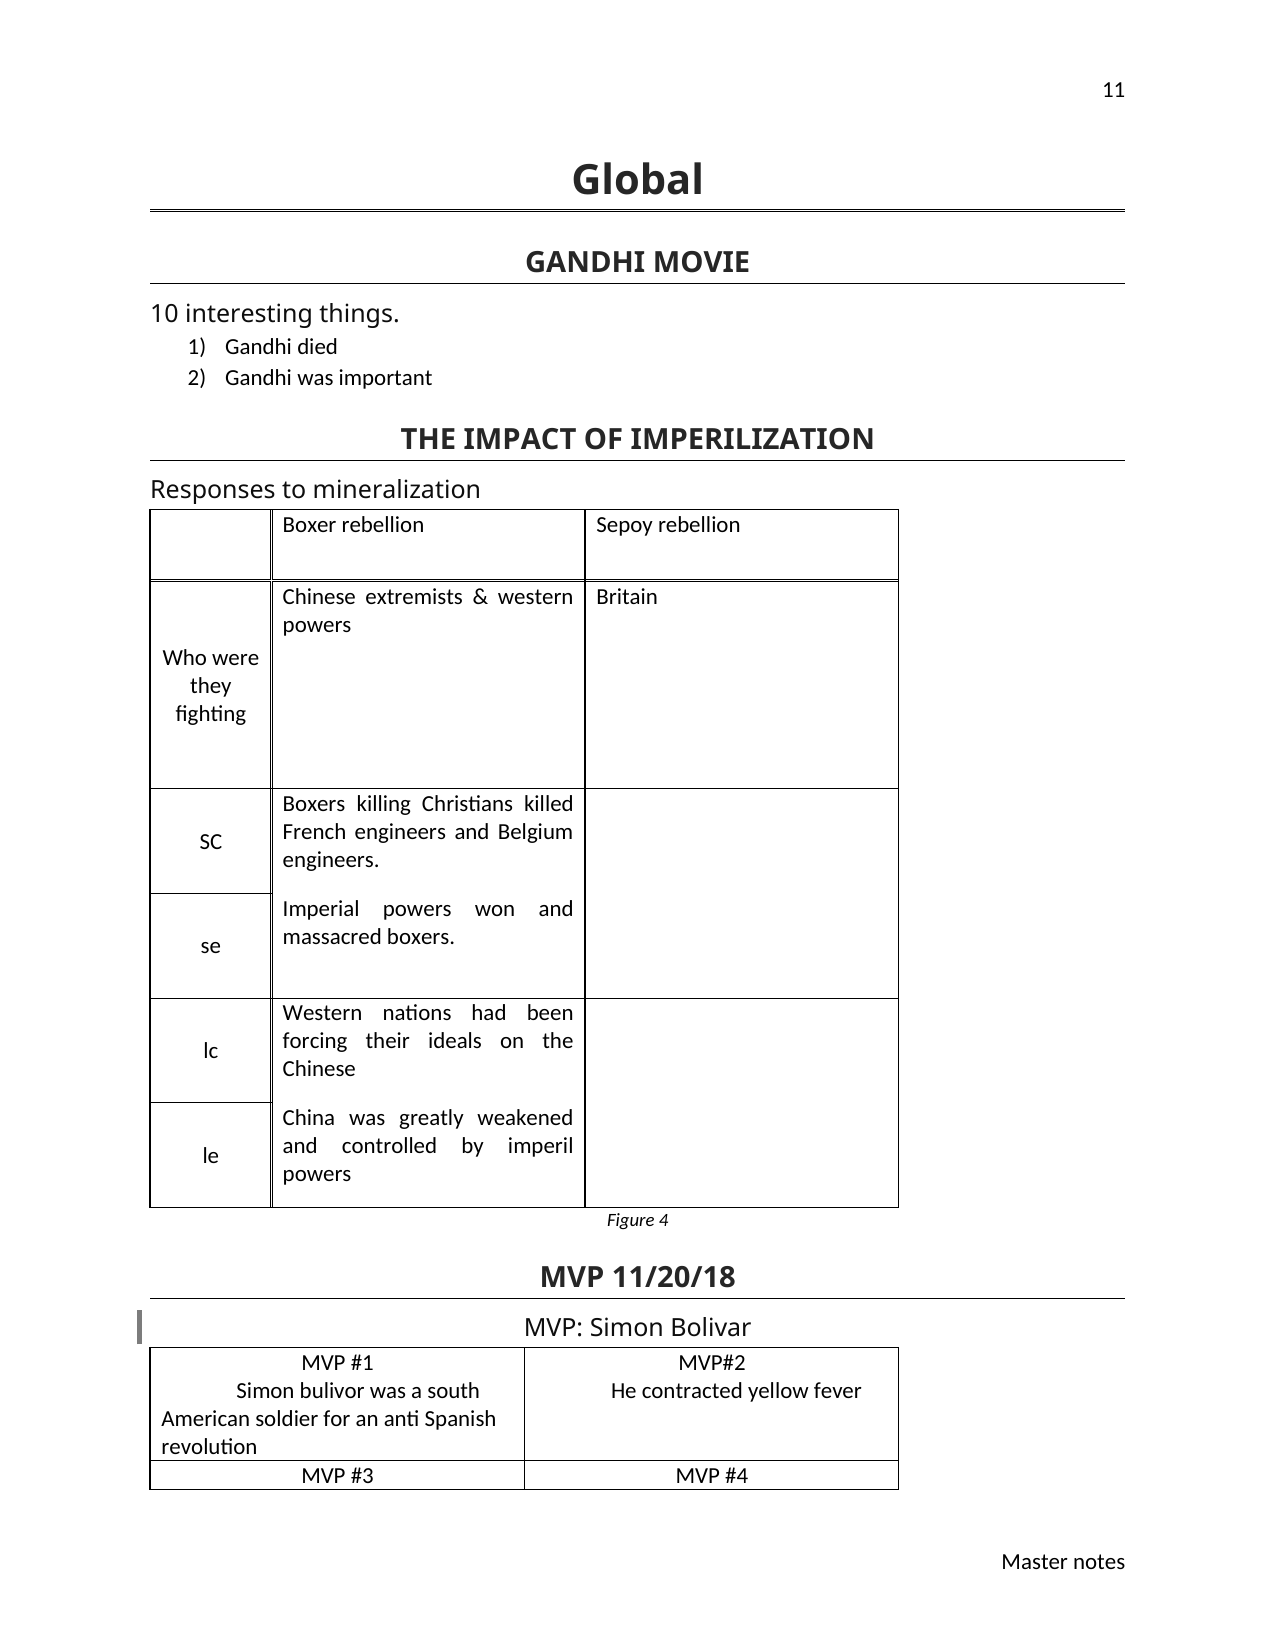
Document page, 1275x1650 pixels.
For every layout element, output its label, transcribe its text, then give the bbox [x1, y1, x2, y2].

subtitle MVP: Simon Bolivar [150, 1310, 1125, 1344]
table_cell [586, 893, 898, 997]
table_header MVP #1 Simon bulivor was a south American soldier for an anti Spanish revolution [151, 1348, 524, 1460]
table_cell Chinese extremists & western powers [273, 582, 584, 788]
text Figure 4 [150, 1208, 1125, 1231]
table_header Boxer rebellion [273, 510, 584, 579]
table_cell Britain [586, 582, 898, 788]
table_cell [586, 1102, 898, 1207]
table_cell [586, 999, 898, 1102]
subtitle Gandhi movie [150, 241, 1125, 283]
subtitle Responses to mineralization [150, 472, 1125, 506]
subtitle Global [150, 150, 1125, 209]
table_cell se [151, 894, 270, 997]
table_cell lc [151, 999, 270, 1102]
subtitle The Impact of imperilization [150, 418, 1125, 460]
table_header Sepoy rebellion [586, 510, 898, 579]
table_cell MVP #4 [525, 1461, 898, 1489]
table_cell le [151, 1103, 270, 1207]
list Gandhi was important [187, 363, 1125, 391]
subtitle 10 interesting things. [150, 296, 1125, 330]
table_cell MVP #3 [151, 1461, 524, 1489]
table_cell Western nations had been forcing their ideals on the Chinese [273, 999, 584, 1102]
subtitle MVP 11/20/18 [150, 1256, 1125, 1298]
table_cell Who were they fighting [151, 582, 270, 788]
list Gandhi died [187, 332, 1125, 361]
table_header MVP#2 He contracted yellow fever [525, 1348, 898, 1460]
table_cell Boxers killing Christians killed French engineers and Belgium engineers. [273, 789, 584, 893]
table_cell [586, 789, 898, 893]
table_cell China was greatly weakened and controlled by imperil powers [273, 1102, 584, 1207]
table_cell Imperial powers won and massacred boxers. [273, 893, 584, 997]
table_header [151, 510, 270, 579]
table_cell SC [151, 789, 270, 893]
